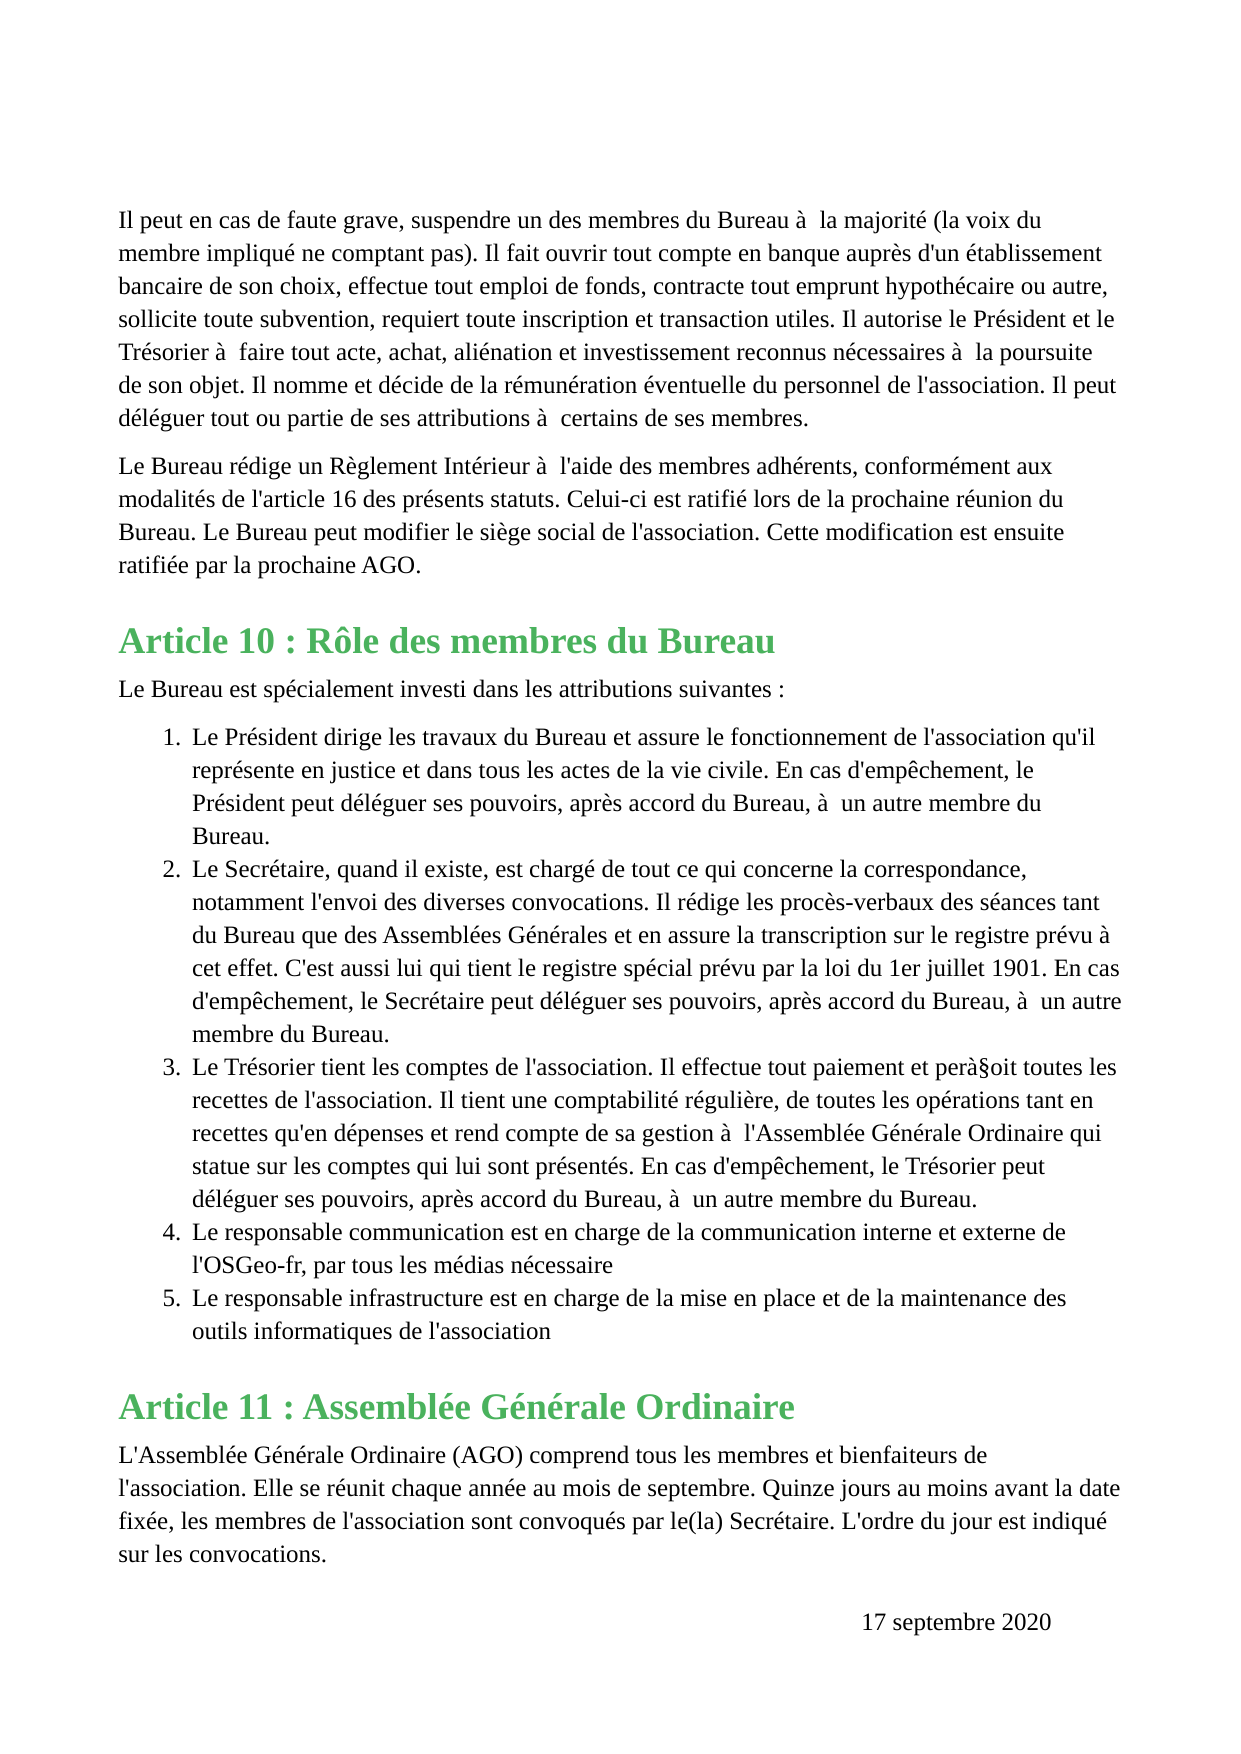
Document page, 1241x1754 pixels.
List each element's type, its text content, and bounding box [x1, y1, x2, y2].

list Le Trésorier tient les comptes de l'association. Il effectue tout paiement et perà§oit toutes les recettes de l'association. Il tient une comptabilité régulière, de toutes les opérations tant en recettes qu'en dépenses et rend compte de sa gestion à l'Assemblée Générale Ordinaire qui statue sur les comptes qui lui sont présentés. En cas d'empêchement, le Trésorier peut déléguer ses pouvoirs, après accord du Bureau, à un autre membre du Bureau. [162, 1052, 1122, 1213]
text Le Bureau est spécialement investi dans les attributions suivantes : [118, 674, 1122, 703]
text Il peut en cas de faute grave, suspendre un des membres du Bureau à la majorité (la voix du membre impliqué ne comptant pas). Il fait ouvrir tout compte en banque auprès d'un établissement bancaire de son choix, effectue tout emploi de fonds, contracte tout emprunt hypothécaire ou autre, sollicite toute subvention, requiert toute inscription et transaction utiles. Il autorise le Président et le Trésorier à faire tout acte, achat, aliénation et investissement reconnus nécessaires à la poursuite de son objet. Il nomme et décide de la rémunération éventuelle du personnel de l'association. Il peut déléguer tout ou partie de ses attributions à certains de ses membres. [118, 205, 1122, 432]
list Le Secrétaire, quand il existe, est chargé de tout ce qui concerne la correspondance, notamment l'envoi des diverses convocations. Il rédige les procès-verbaux des séances tant du Bureau que des Assemblées Générales et en assure la transcription sur le registre prévu à cet effet. C'est aussi lui qui tient le registre spécial prévu par la loi du 1er juillet 1901. En cas d'empêchement, le Secrétaire peut déléguer ses pouvoirs, après accord du Bureau, à un autre membre du Bureau. [162, 854, 1122, 1048]
text Le Bureau rédige un Règlement Intérieur à l'aide des membres adhérents, conformément aux modalités de l'article 16 des présents statuts. Celui-ci est ratifié lors de la prochaine réunion du Bureau. Le Bureau peut modifier le siège social de l'association. Cette modification est ensuite ratifiée par la prochaine AGO. [118, 451, 1122, 579]
list Le Président dirige les travaux du Bureau et assure le fonctionnement de l'association qu'il représente en justice et dans tous les actes de la vie civile. En cas d'empêchement, le Président peut déléguer ses pouvoirs, après accord du Bureau, à un autre membre du Bureau. [162, 722, 1122, 850]
subtitle Article 10 : Rôle des membres du Bureau [118, 619, 1122, 662]
list Le responsable communication est en charge de la communication interne et externe de l'OSGeo-fr, par tous les médias nécessaire [162, 1217, 1122, 1279]
subtitle Article 11 : Assemblée Générale Ordinaire [118, 1385, 1122, 1428]
list Le responsable infrastructure est en charge de la mise en place et de la maintenance des outils informatiques de l'association [162, 1283, 1122, 1345]
text L'Assemblée Générale Ordinaire (AGO) comprend tous les membres et bienfaiteurs de l'association. Elle se réunit chaque année au mois de septembre. Quinze jours au moins avant la date fixée, les membres de l'association sont convoqués par le(la) Secrétaire. L'ordre du jour est indiqué sur les convocations. [118, 1440, 1122, 1568]
